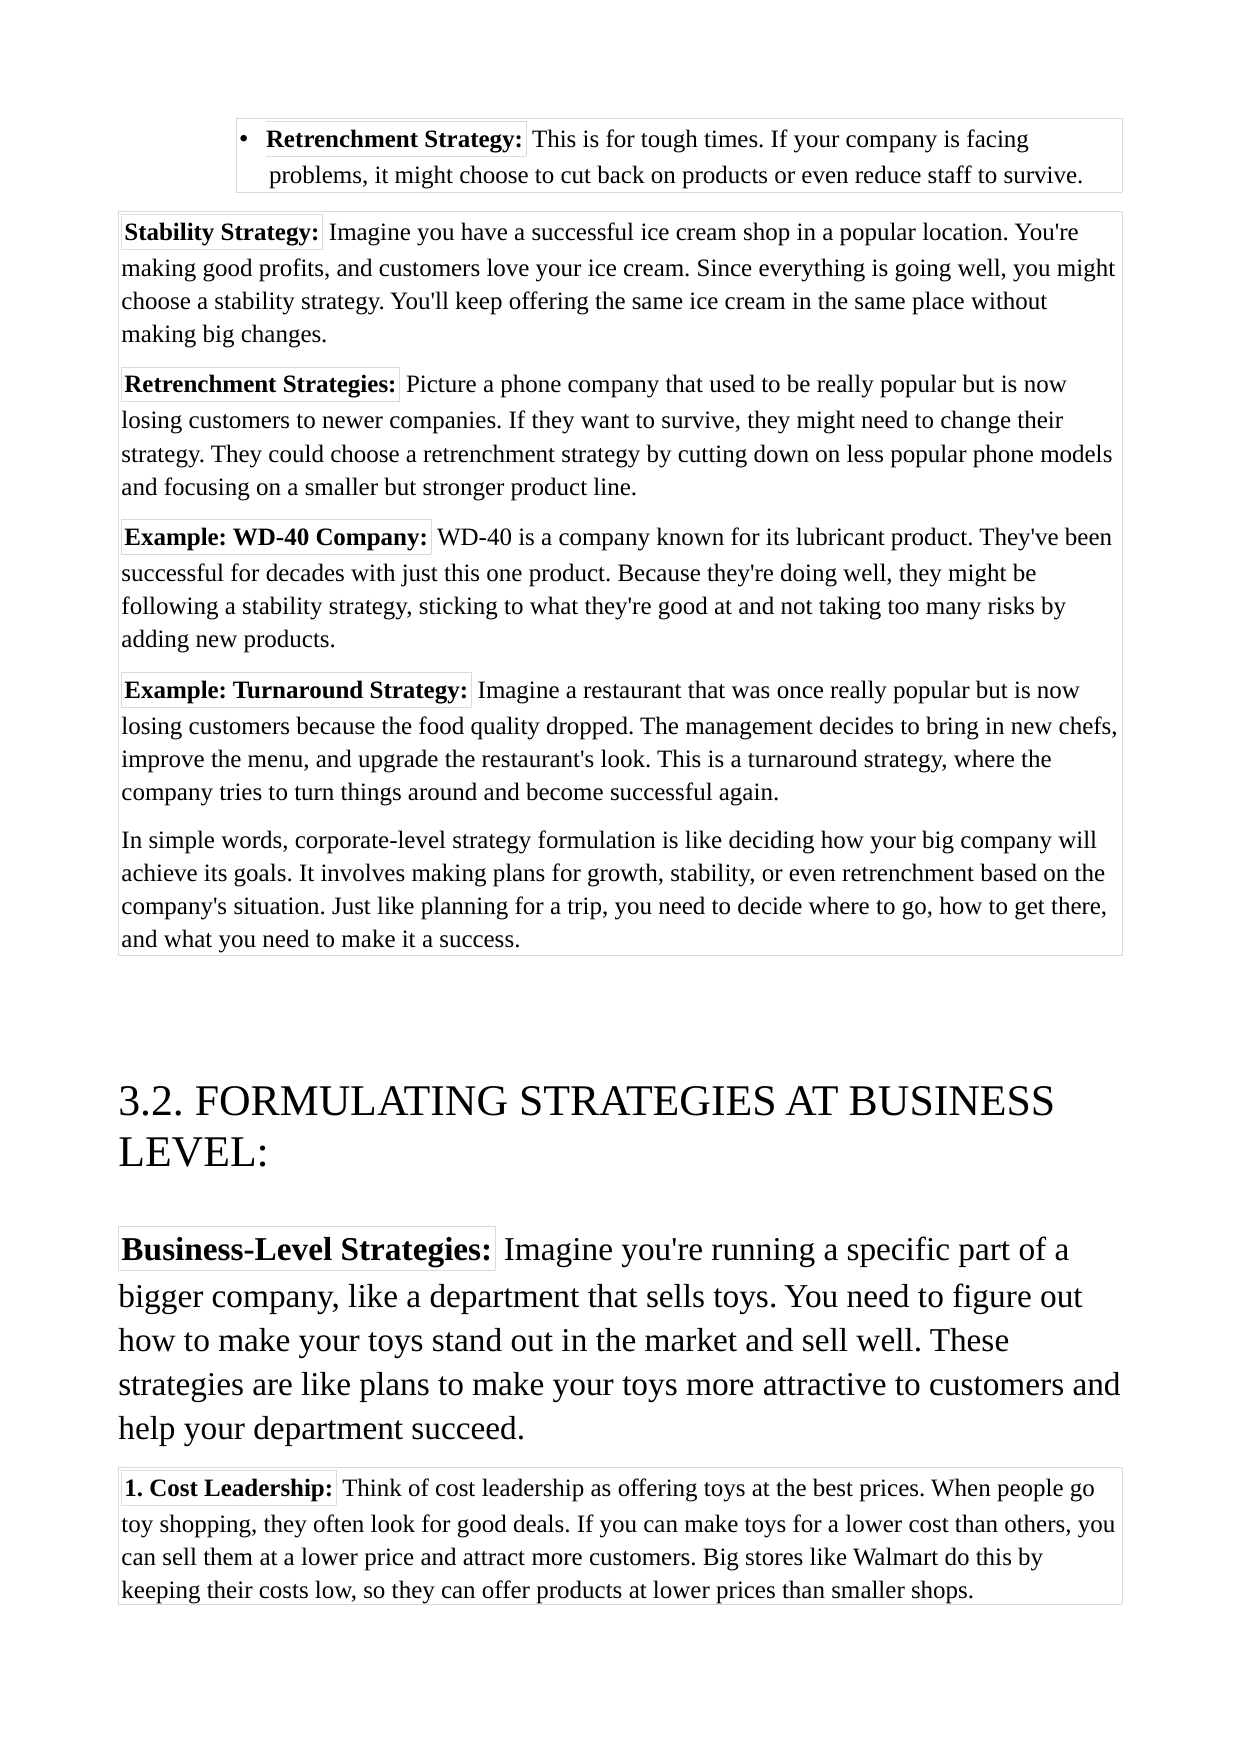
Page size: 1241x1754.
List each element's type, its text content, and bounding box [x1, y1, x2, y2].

text Stability Strategy: Imagine you have a successful ice cream shop in a popular location. You're making good profits, and customers love your ice cream. Since everything is going well, you might choose a stability strategy. You'll keep offering the same ice cream in the same place without making big changes. [119, 212, 1122, 348]
text In simple words, corporate-level strategy formulation is like deciding how your big company will achieve its goals. It involves making plans for growth, stability, or even retrenchment based on the company's situation. Just like planning for a trip, you need to decide where to go, how to get there, and what you need to make it a success. [119, 822, 1122, 955]
text 1. Cost Leadership: Think of cost leadership as offering toys at the best prices. When people go toy shopping, they often look for good deals. If you can make toys for a lower cost than others, you can sell them at a lower price and attract more customers. Big stores like Walmart do this by keeping their costs low, so they can offer products at lower prices than smaller shops. [119, 1468, 1122, 1604]
text Example: Turnaround Strategy: Imagine a restaurant that was once really popular but is now losing customers because the food quality dropped. The management decides to bring in new chefs, improve the menu, and upgrade the restaurant's look. This is a turnaround strategy, where the company tries to turn things around and become successful again. [119, 669, 1122, 806]
text Example: WD-40 Company: WD-40 is a company known for its lubricant product. They've been successful for decades with just this one product. Because they're doing well, they might be following a stability strategy, sticking to what they're good at and not taking too many risks by adding new products. [119, 516, 1122, 653]
list Retrenchment Strategy: This is for tough times. If your company is facing problems, it might choose to cut back on products or even reduce staff to survive. [237, 119, 1122, 192]
text Business-Level Strategies: Imagine you're running a specific part of a bigger company, like a department that sells toys. You need to figure out how to make your toys stand out in the market and sell well. These strategies are like plans to make your toys more attractive to customers and help your department succeed. [118, 1226, 1122, 1447]
text 3.2. FORMULATING STRATEGIES AT BUSINESS LEVEL: [118, 1075, 1122, 1176]
text Retrenchment Strategies: Picture a phone company that used to be really popular but is now losing customers to newer companies. If they want to survive, they might need to change their strategy. They could choose a retrenchment strategy by cutting down on less popular phone models and focusing on a smaller but stronger product line. [119, 363, 1122, 500]
